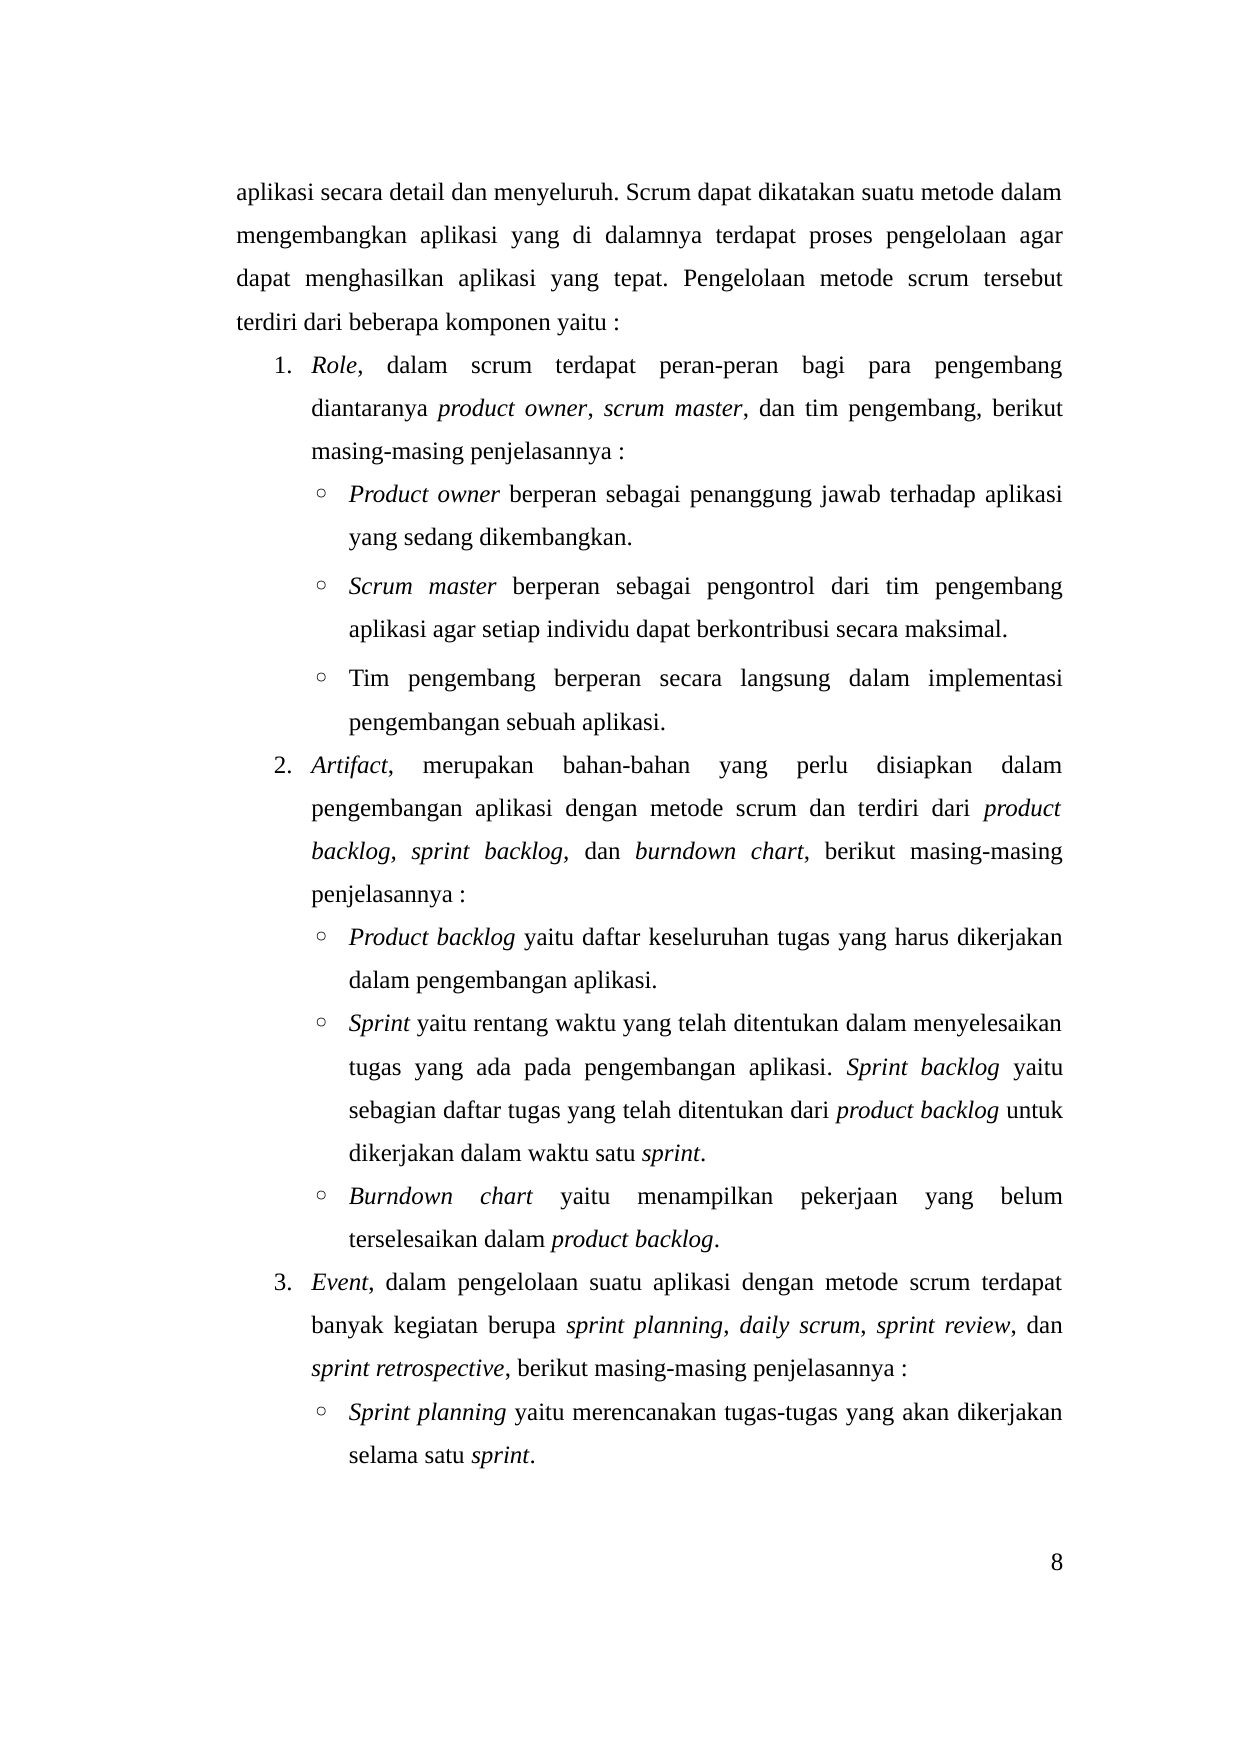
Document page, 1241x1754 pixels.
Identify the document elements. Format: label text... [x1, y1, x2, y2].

list Burndown chart yaitu menampilkan pekerjaan yang belum terselesaikan dalam product backlog. [311, 1181, 1063, 1253]
list Sprint planning yaitu merencanakan tugas-tugas yang akan dikerjakan selama satu sprint. [311, 1397, 1063, 1468]
list Role, dalam scrum terdapat peran-peran bagi para pengembang diantaranya product owner, scrum master, dan tim pengembang, berikut masing-masing penjelasannya : [274, 350, 1063, 465]
list Product backlog yaitu daftar keseluruhan tugas yang harus dikerjakan dalam pengembangan aplikasi. [311, 922, 1063, 994]
list Product owner berperan sebagai penanggung jawab terhadap aplikasi yang sedang dikembangkan. [311, 479, 1063, 551]
list Artifact, merupakan bahan-bahan yang perlu disiapkan dalam pengembangan aplikasi dengan metode scrum dan terdiri dari product backlog, sprint backlog, dan burndown chart, berikut masing-masing penjelasannya : [274, 750, 1063, 908]
text aplikasi secara detail dan menyeluruh. Scrum dapat dikatakan suatu metode dalam mengembangkan aplikasi yang di dalamnya terdapat proses pengelolaan agar dapat menghasilkan aplikasi yang tepat. Pengelolaan metode scrum tersebut terdiri dari beberapa komponen yaitu : [236, 177, 1063, 335]
list Tim pengembang berperan secara langsung dalam implementasi pengembangan sebuah aplikasi. [311, 663, 1063, 735]
list Event, dalam pengelolaan suatu aplikasi dengan metode scrum terdapat banyak kegiatan berupa sprint planning, daily scrum, sprint review, dan sprint retrospective, berikut masing-masing penjelasannya : [274, 1267, 1063, 1382]
list Scrum master berperan sebagai pengontrol dari tim pengembang aplikasi agar setiap individu dapat berkontribusi secara maksimal. [311, 571, 1063, 643]
list Sprint yaitu rentang waktu yang telah ditentukan dalam menyelesaikan tugas yang ada pada pengembangan aplikasi. Sprint backlog yaitu sebagian daftar tugas yang telah ditentukan dari product backlog untuk dikerjakan dalam waktu satu sprint. [311, 1008, 1063, 1167]
